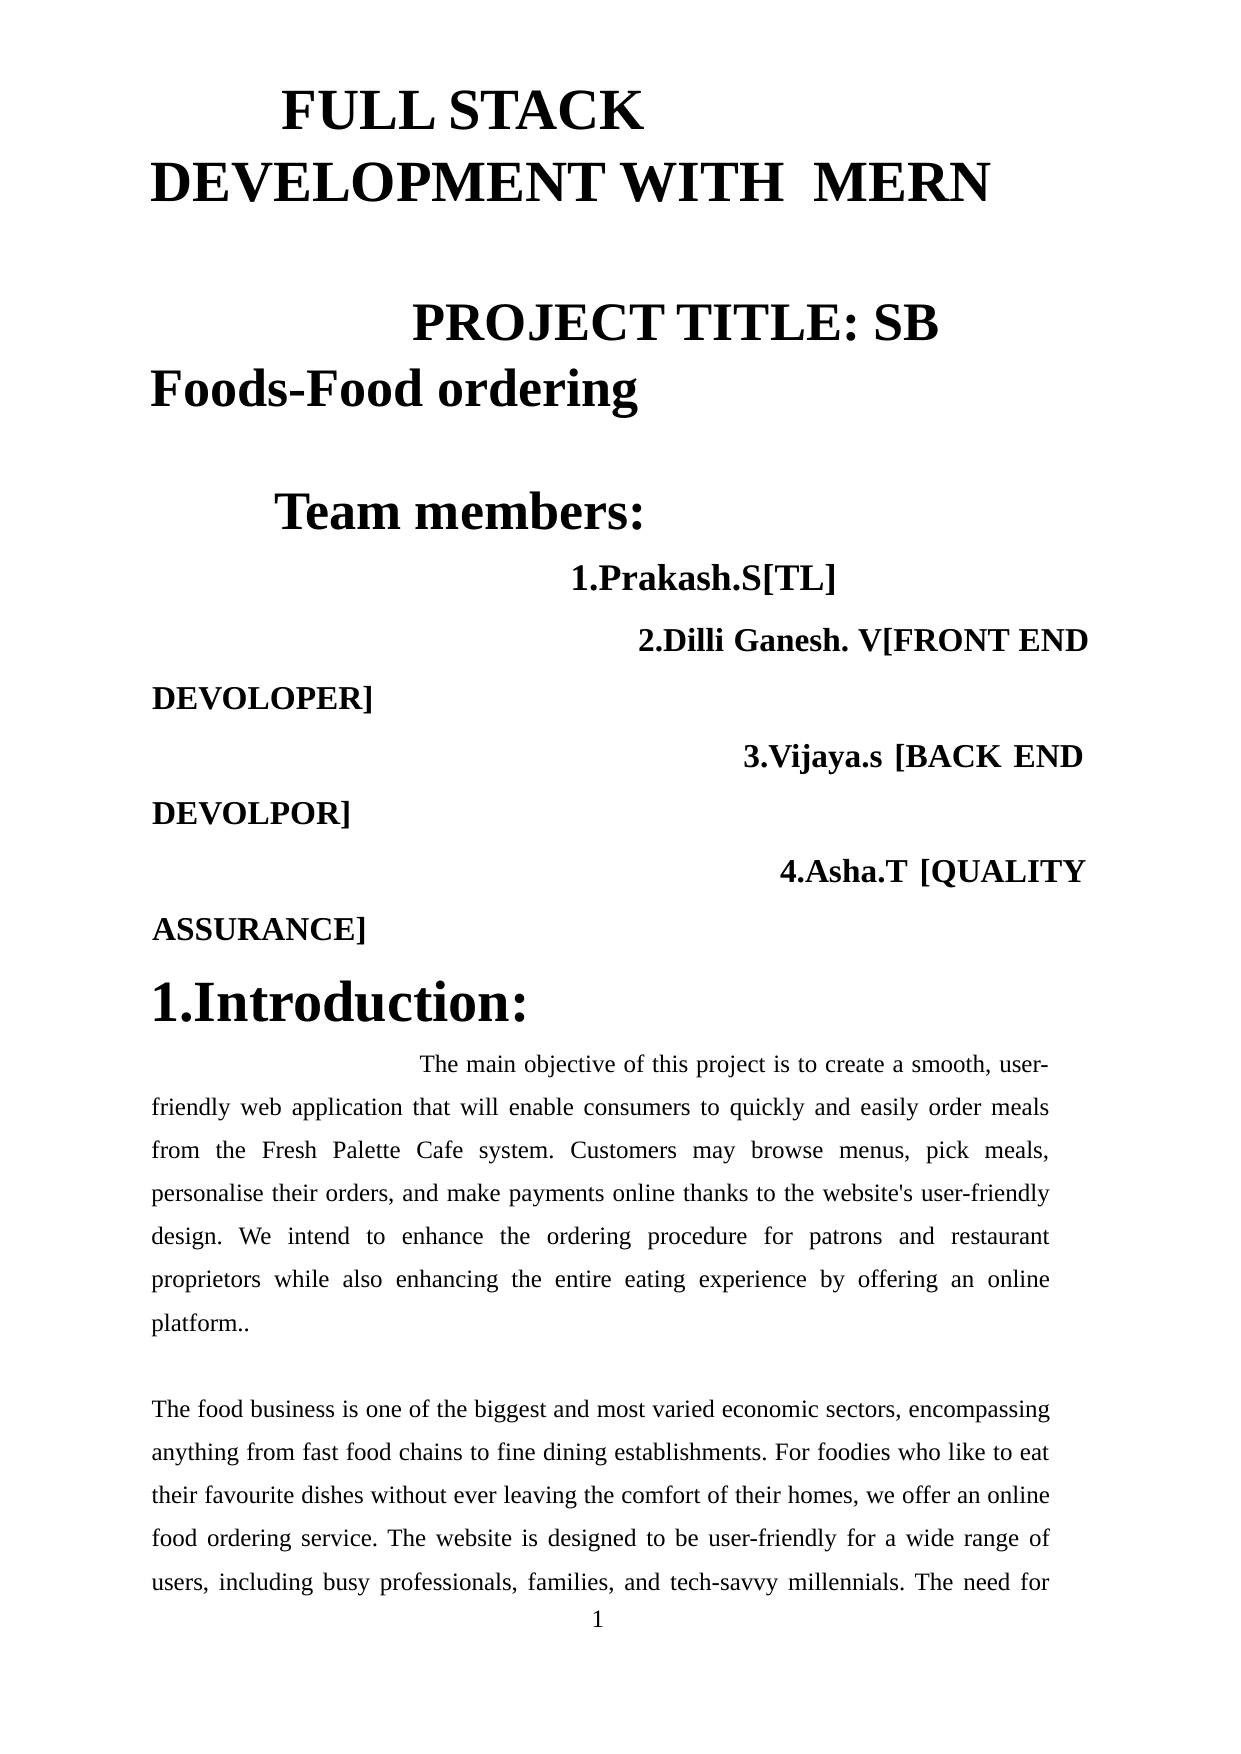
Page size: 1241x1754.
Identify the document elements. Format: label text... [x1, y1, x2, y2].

text 1.Prakash.S[TL] [151, 555, 1090, 598]
text 2.Dilli Ganesh. V[FRONT END DEVOLOPER] [151, 621, 1090, 716]
subtitle FULL STACK DEVELOPMENT WITH MERN [150, 75, 1090, 214]
text 4.Asha.T [QUALITY ASSURANCE] [151, 852, 1090, 947]
text The main objective of this project is to create a smooth, user-friendly web application that will enable consumers to quickly and easily order meals from the Fresh Palette Cafe system. Customers may browse menus, pick meals, personalise their orders, and make payments online thanks to the website's user-friendly design. We intend to enhance the ordering procedure for patrons and restaurant proprietors while also enhancing the entire eating experience by offering an online platform.. [151, 1049, 1051, 1336]
text The food business is one of the biggest and most varied economic sectors, encompassing anything from fast food chains to fine dining establishments. For foodies who like to eat their favourite dishes without ever leaving the comfort of their homes, we offer an online food ordering service. The website is designed to be user-friendly for a wide range of users, including busy professionals, families, and tech-savvy millennials. The need for [151, 1394, 1051, 1595]
subtitle Team members: [150, 479, 1090, 541]
subtitle 1.Introduction: [150, 967, 1090, 1034]
subtitle PROJECT TITLE: SB Foods-Food ordering [150, 290, 1090, 419]
text 3.Vijaya.s [BACK END DEVOLPOR] [151, 736, 1090, 832]
